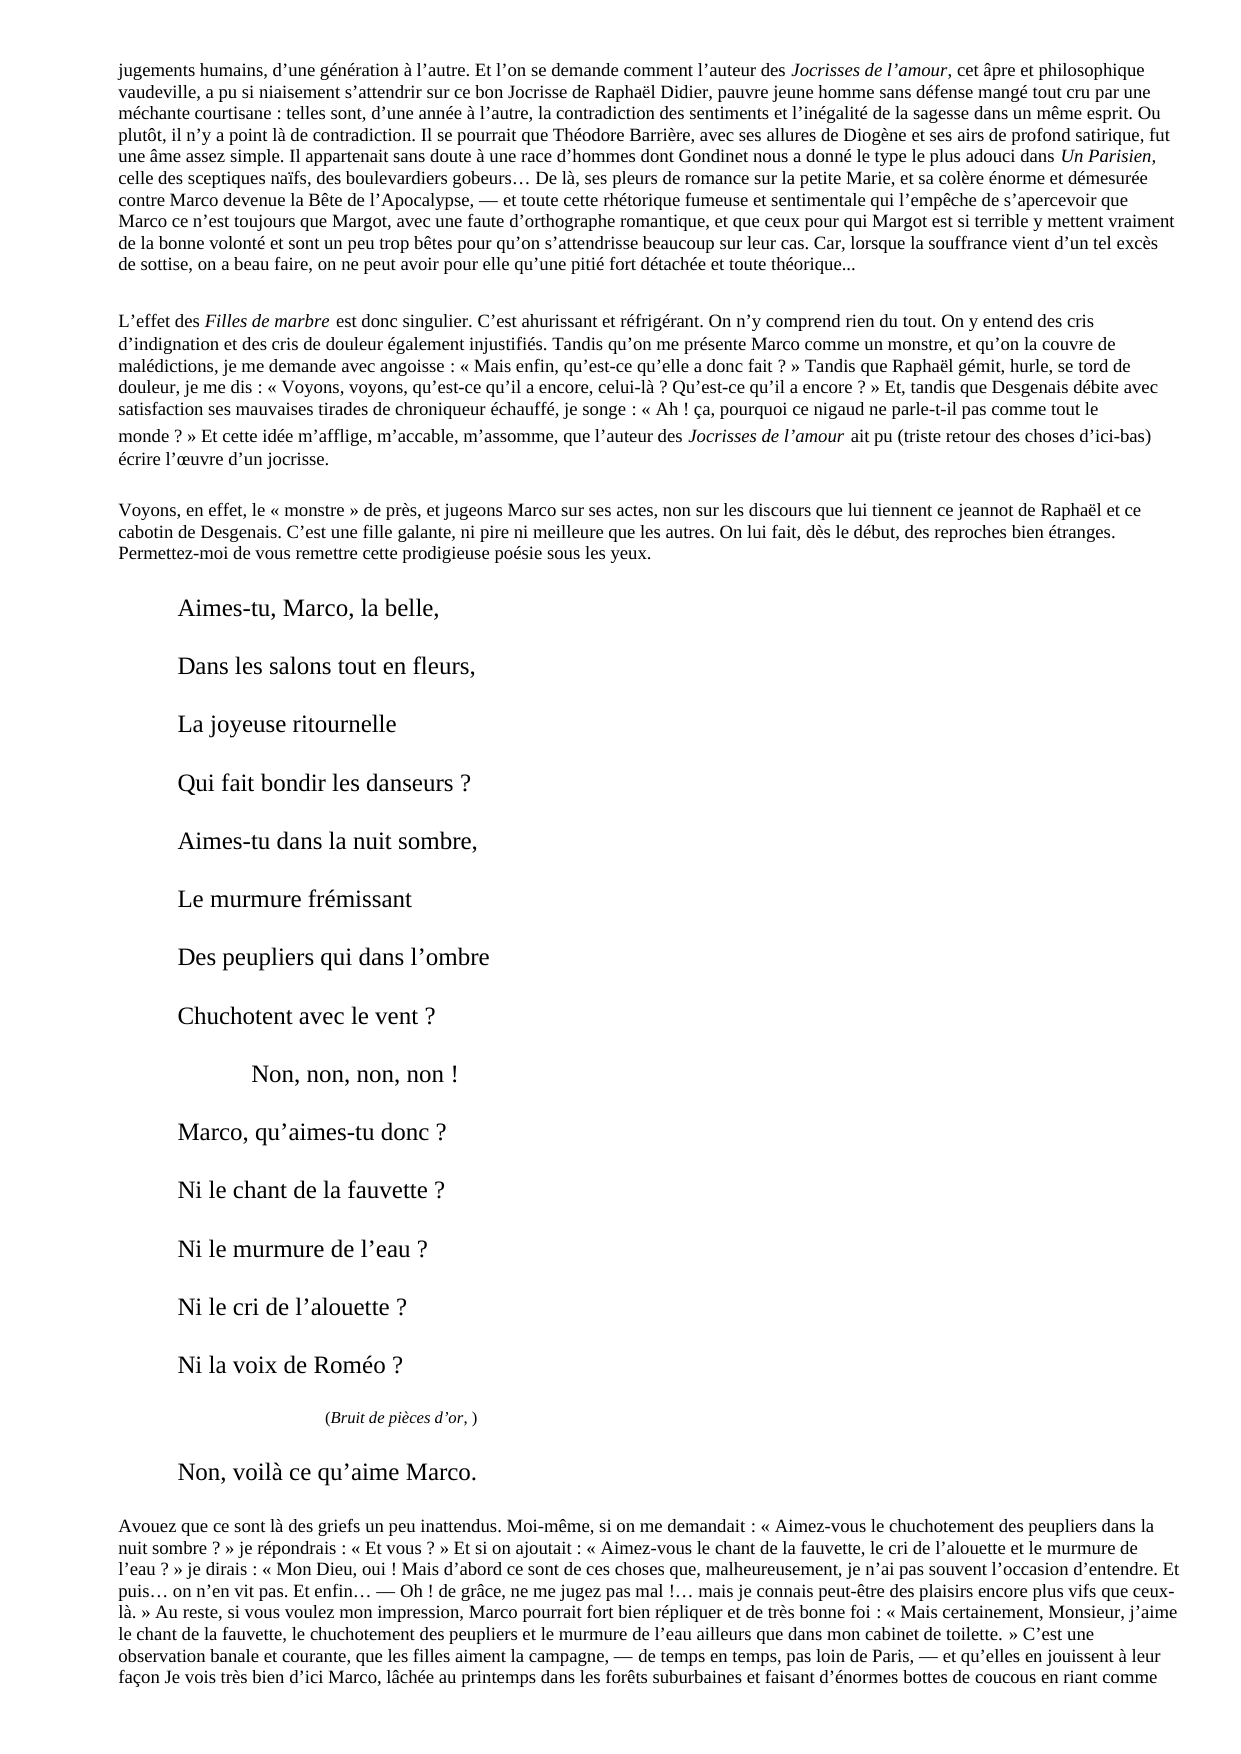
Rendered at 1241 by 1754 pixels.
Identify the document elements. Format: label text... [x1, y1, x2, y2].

text Des peupliers qui dans l’ombre [177, 942, 1122, 971]
text (Bruit de pièces d’or, ) [177, 1408, 1122, 1427]
text Le murmure frémissant [177, 884, 1122, 913]
text L’effet des Filles de marbre est donc singulier. C’est ahurissant et réfrigérant. On n’y comprend rien du tout. On y entend des cris d’indignation et des cris de douleur également injustifiés. Tandis qu’on me présente Marco comme un monstre, et qu’on la couvre de malédictions, je me demande avec angoisse : « Mais enfin, qu’est-ce qu’elle a donc fait ? » Tandis que Raphaël gémit, hurle, se tord de douleur, je me dis : « Voyons, voyons, qu’est-ce qu’il a encore, celui-là ? Qu’est-ce qu’il a encore ? » Et, tandis que Desgenais débite avec satisfaction ses mauvaises tirades de chroniqueur échauffé, je songe : « Ah ! ça, pourquoi ce nigaud ne parle-t-il pas comme tout le monde ? » Et cette idée m’afflige, m’accable, m’assomme, que l’auteur des Jocrisses de l’amour ait pu (triste retour des choses d’ici-bas) écrire l’œuvre d’un jocrisse. [118, 304, 1181, 469]
text Avouez que ce sont là des griefs un peu inattendus. Moi-même, si on me demandait : « Aimez-vous le chuchotement des peupliers dans la nuit sombre ? » je répondrais : « Et vous ? » Et si on ajoutait : « Aimez-vous le chant de la fauvette, le cri de l’alouette et le murmure de l’eau ? » je dirais : « Mon Dieu, oui ! Mais d’abord ce sont de ces choses que, malheureusement, je n’ai pas souvent l’occasion d’entendre. Et puis… on n’en vit pas. Et enfin… — Oh ! de grâce, ne me jugez pas mal !… mais je connais peut-être des plaisirs encore plus vifs que ceux-là. » Au reste, si vous voulez mon impression, Marco pourrait fort bien répliquer et de très bonne foi : « Mais certainement, Monsieur, j’aime le chant de la fauvette, le chuchotement des peupliers et le murmure de l’eau ailleurs que dans mon cabinet de toilette. » C’est une observation banale et courante, que les filles aiment la campagne, — de temps en temps, pas loin de Paris, — et qu’elles en jouissent à leur façon Je vois très bien d’ici Marco, lâchée au printemps dans les forêts suburbaines et faisant d’énormes bottes de coucous en riant comme [118, 1515, 1181, 1688]
text Ni la voix de Roméo ? [177, 1350, 1122, 1379]
text Ni le chant de la fauvette ? [177, 1175, 1122, 1204]
text Aimes-tu, Marco, la belle, [177, 593, 1122, 622]
text Ni le murmure de l’eau ? [177, 1234, 1122, 1262]
text Voyons, en effet, le « monstre » de près, et jugeons Marco sur ses actes, non sur les discours que lui tiennent ce jeannot de Raphaël et ce cabotin de Desgenais. C’est une fille galante, ni pire ni meilleure que les autres. On lui fait, dès le début, des reproches bien étranges. Permettez-moi de vous remettre cette prodigieuse poésie sous les yeux. [118, 499, 1181, 564]
text La joyeuse ritournelle [177, 709, 1122, 738]
text Chuchotent avec le vent ? [177, 1001, 1122, 1029]
text jugements humains, d’une génération à l’autre. Et l’on se demande comment l’auteur des Jocrisses de l’amour, cet âpre et philosophique vaudeville, a pu si niaisement s’attendrir sur ce bon Jocrisse de Raphaël Didier, pauvre jeune homme sans défense mangé tout cru par une méchante courtisane : telles sont, d’une année à l’autre, la contradiction des sentiments et l’inégalité de la sagesse dans un même esprit. Ou plutôt, il n’y a point là de contradiction. Il se pourrait que Théodore Barrière, avec ses allures de Diogène et ses airs de profond satirique, fut une âme assez simple. Il appartenait sans doute à une race d’hommes dont Gondinet nous a donné le type le plus adouci dans Un Parisien, celle des sceptiques naïfs, des boulevardiers gobeurs… De là, ses pleurs de romance sur la petite Marie, et sa colère énorme et démesurée contre Marco devenue la Bête de l’Apocalypse, — et toute cette rhétorique fumeuse et sentimentale qui l’empêche de s’apercevoir que Marco ce n’est toujours que Margot, avec une faute d’orthographe romantique, et que ceux pour qui Margot est si terrible y mettent vraiment de la bonne volonté et sont un peu trop bêtes pour qu’on s’attendrisse beaucoup sur leur cas. Car, lorsque la souffrance vient d’un tel excès de sottise, on a beau faire, on ne peut avoir pour elle qu’une pitié fort détachée et toute théorique... [118, 59, 1181, 275]
text Non, non, non, non ! [177, 1059, 1122, 1088]
text Ni le cri de l’alouette ? [177, 1292, 1122, 1321]
text Aimes-tu dans la nuit sombre, [177, 826, 1122, 855]
text Qui fait bondir les danseurs ? [177, 768, 1122, 797]
text Non, voilà ce qu’aime Marco. [177, 1457, 1122, 1486]
text Marco, qu’aimes-tu donc ? [177, 1117, 1122, 1146]
text Dans les salons tout en fleurs, [177, 651, 1122, 680]
